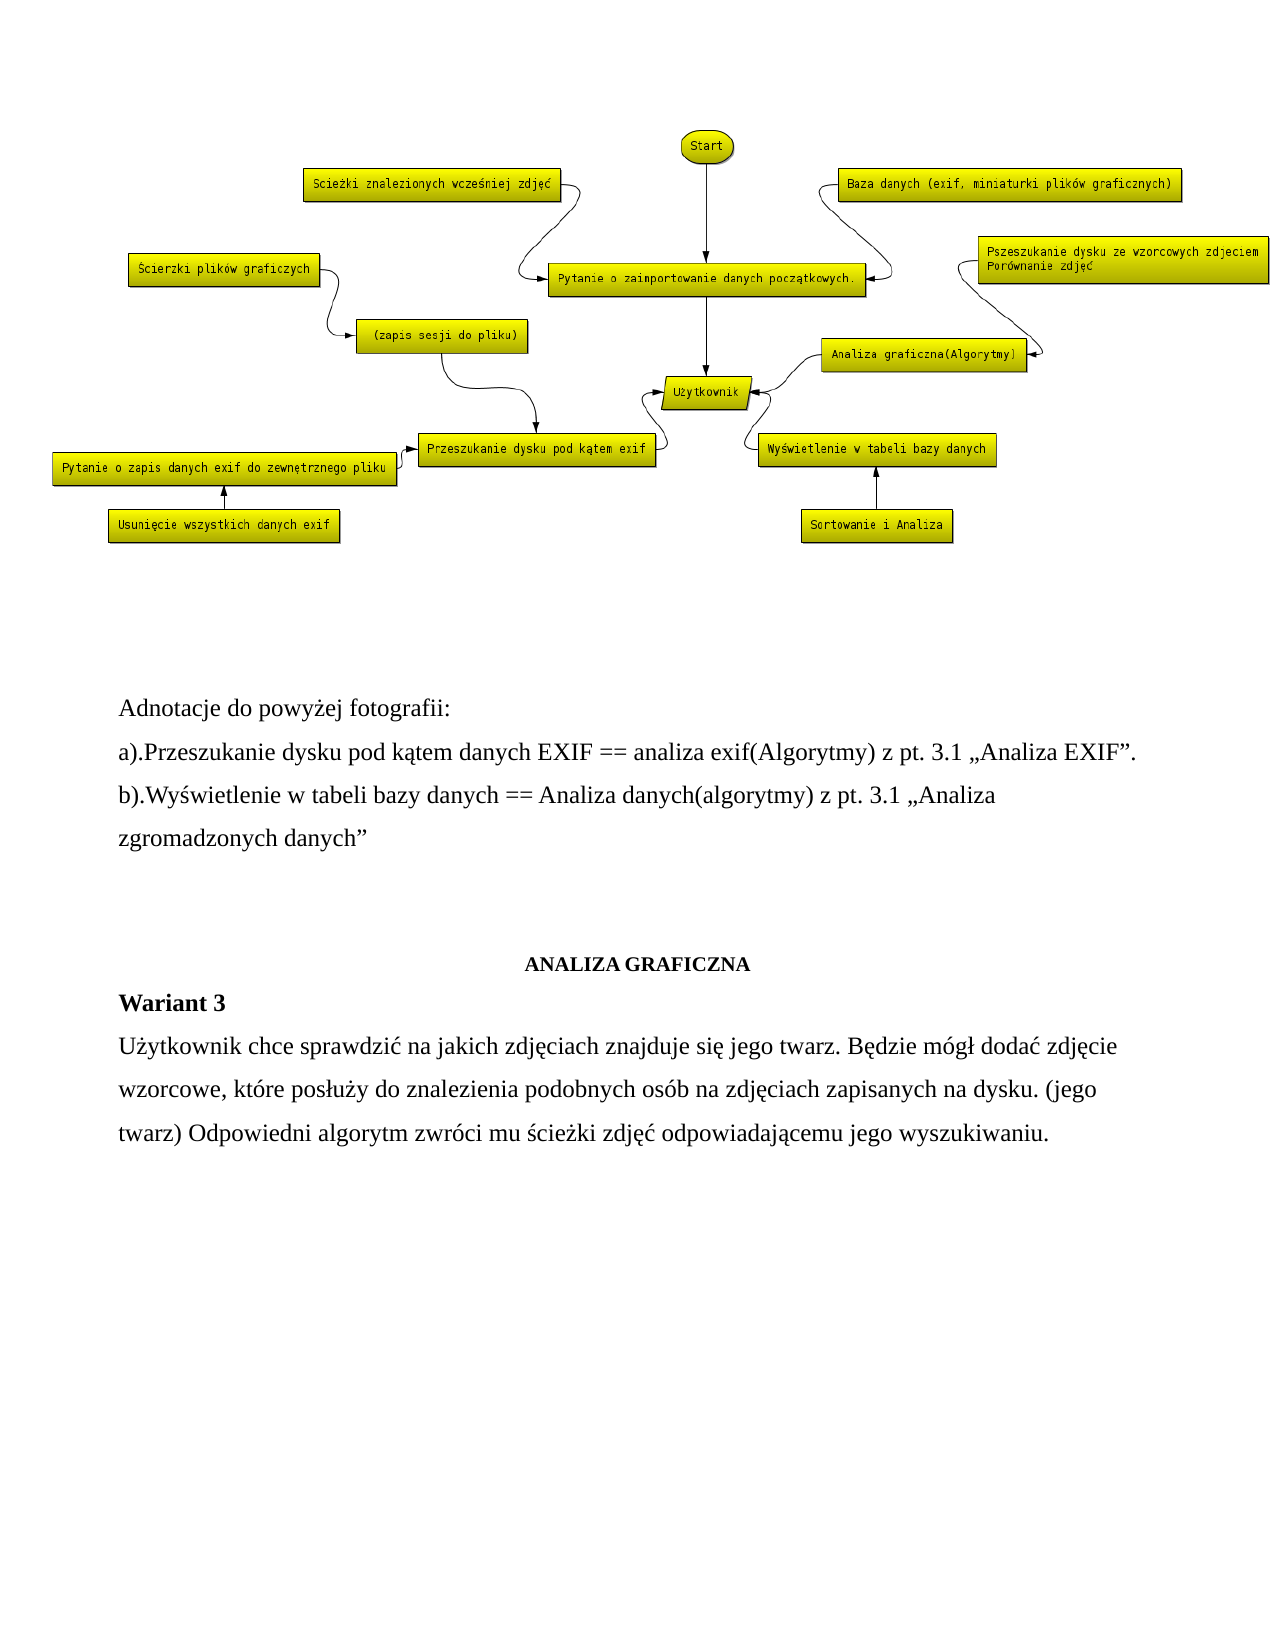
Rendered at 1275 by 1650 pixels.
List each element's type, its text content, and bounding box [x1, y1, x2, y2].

text b).Wyświetlenie w tabeli bazy danych == Analiza danych(algorytmy) z pt. 3.1 „Analiza zgromadzonych danych” [118, 780, 1157, 852]
text ANALIZA GRAFICZNA [118, 952, 1157, 976]
picture [0, 121, 1275, 550]
text Adnotacje do powyżej fotografii: [118, 693, 1157, 722]
text Wariant 3 [118, 988, 1157, 1017]
text a).Przeszukanie dysku pod kątem danych EXIF == analiza exif(Algorytmy) z pt. 3.1 „Analiza EXIF”. [118, 737, 1157, 765]
text Użytkownik chce sprawdzić na jakich zdjęciach znajduje się jego twarz. Będzie mógł dodać zdjęcie wzorcowe, które posłuży do znalezienia podobnych osób na zdjęciach zapisanych na dysku. (jego twarz) Odpowiedni algorytm zwróci mu ścieżki zdjęć odpowiadającemu jego wyszukiwaniu. [118, 1031, 1157, 1146]
